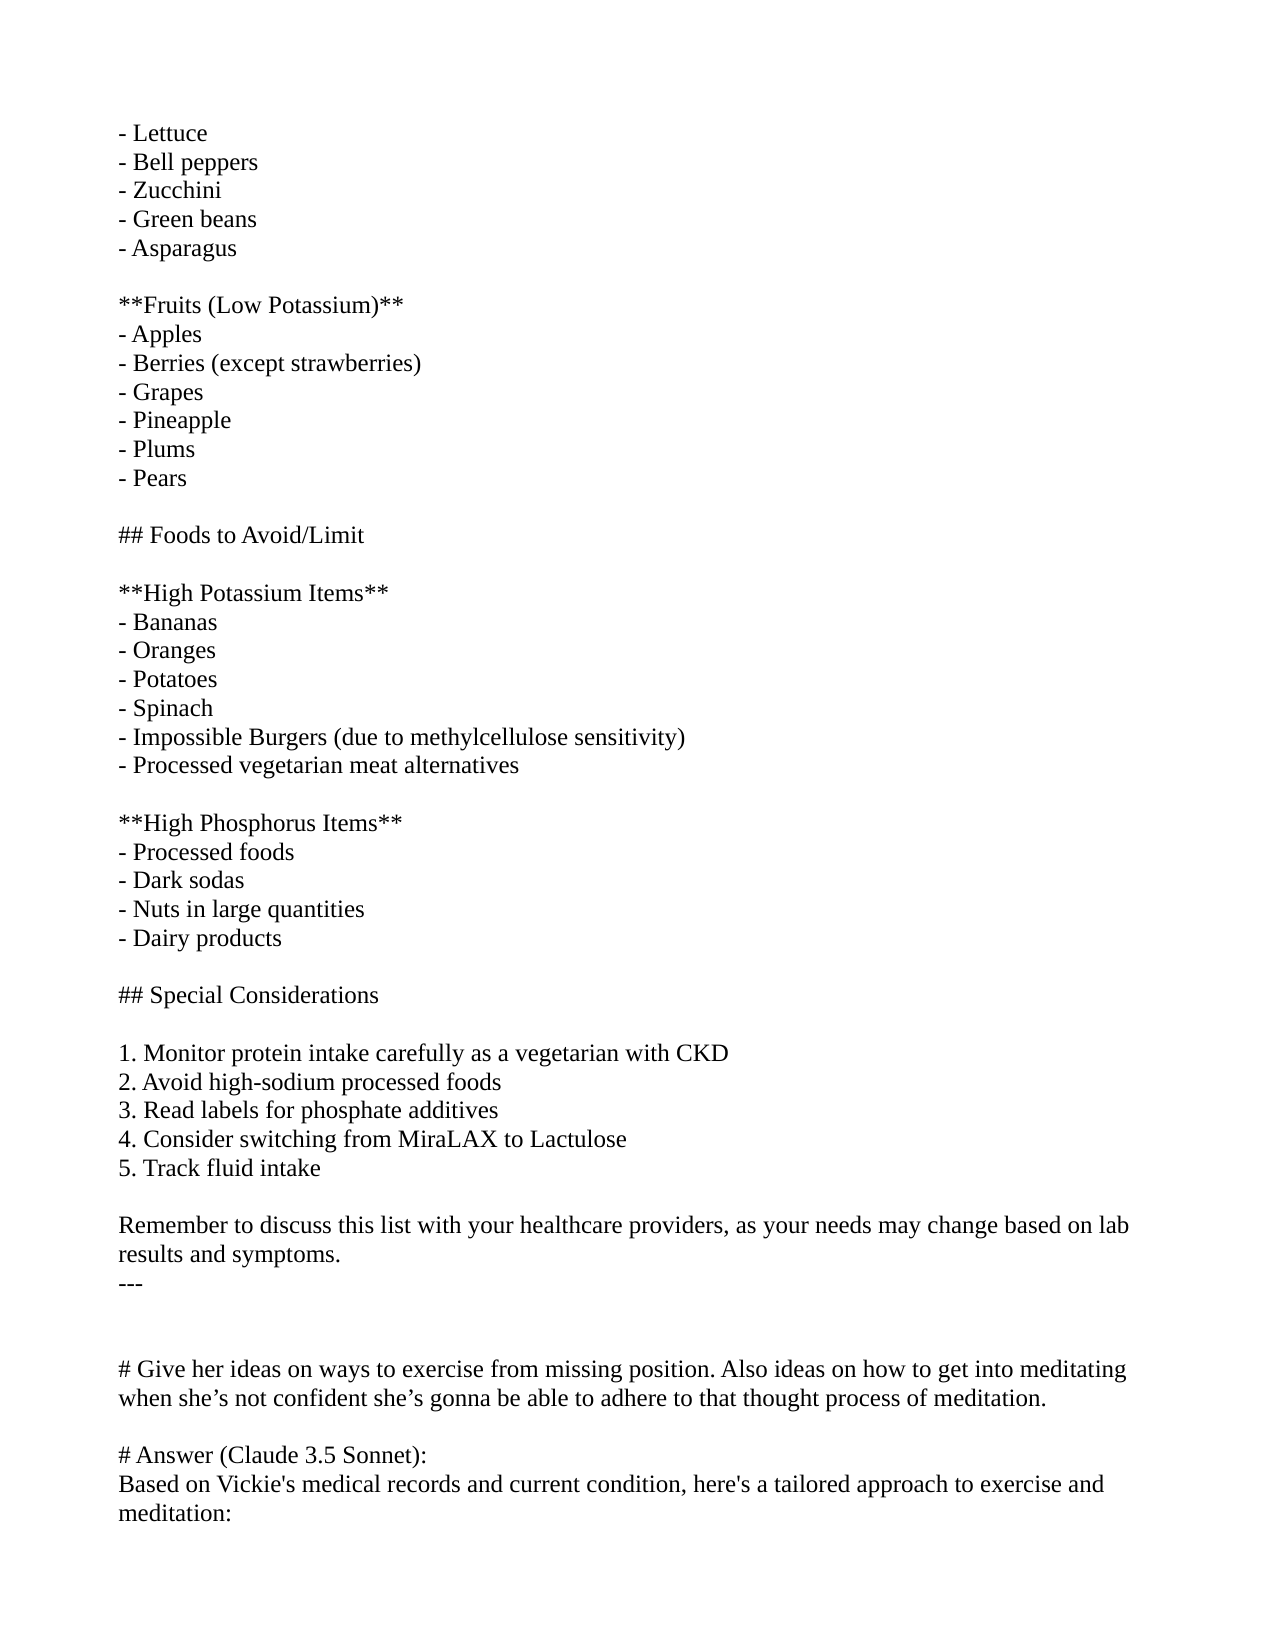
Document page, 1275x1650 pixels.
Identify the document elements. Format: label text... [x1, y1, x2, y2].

text - Processed foods [118, 837, 1157, 866]
text ## Foods to Avoid/Limit [118, 521, 1157, 549]
text - Zucchini [118, 176, 1157, 204]
text - Oranges [118, 636, 1157, 664]
text 5. Track fluid intake [118, 1153, 1157, 1182]
text - Asparagus [118, 233, 1157, 262]
text 2. Avoid high-sodium processed foods [118, 1067, 1157, 1096]
text ## Special Considerations [118, 981, 1157, 1009]
text --- [118, 1268, 1157, 1297]
text - Pineapple [118, 406, 1157, 434]
text **High Phosphorus Items** [118, 808, 1157, 837]
text - Apples [118, 319, 1157, 348]
text - Lettuce [118, 118, 1157, 147]
text Based on Vickie's medical records and current condition, here's a tailored approach to exercise and meditation: [118, 1469, 1157, 1527]
text - Dark sodas [118, 866, 1157, 894]
text 1. Monitor protein intake carefully as a vegetarian with CKD [118, 1038, 1157, 1067]
text 3. Read labels for phosphate additives [118, 1096, 1157, 1124]
text - Processed vegetarian meat alternatives [118, 751, 1157, 779]
text - Green beans [118, 204, 1157, 233]
text - Pears [118, 463, 1157, 492]
text **Fruits (Low Potassium)** [118, 291, 1157, 319]
text 4. Consider switching from MiraLAX to Lactulose [118, 1124, 1157, 1153]
text - Impossible Burgers (due to methylcellulose sensitivity) [118, 722, 1157, 751]
text - Bananas [118, 607, 1157, 636]
text # Give her ideas on ways to exercise from missing position. Also ideas on how to get into meditating when she’s not confident she’s gonna be able to adhere to that thought process of meditation. [118, 1354, 1157, 1412]
text - Potatoes [118, 664, 1157, 693]
text - Plums [118, 434, 1157, 463]
text - Spinach [118, 693, 1157, 722]
text **High Potassium Items** [118, 578, 1157, 607]
text - Grapes [118, 377, 1157, 406]
text Remember to discuss this list with your healthcare providers, as your needs may change based on lab results and symptoms. [118, 1211, 1157, 1268]
text # Answer (Claude 3.5 Sonnet): [118, 1441, 1157, 1469]
text - Dairy products [118, 923, 1157, 952]
text - Nuts in large quantities [118, 894, 1157, 923]
text - Berries (except strawberries) [118, 348, 1157, 377]
text - Bell peppers [118, 147, 1157, 176]
